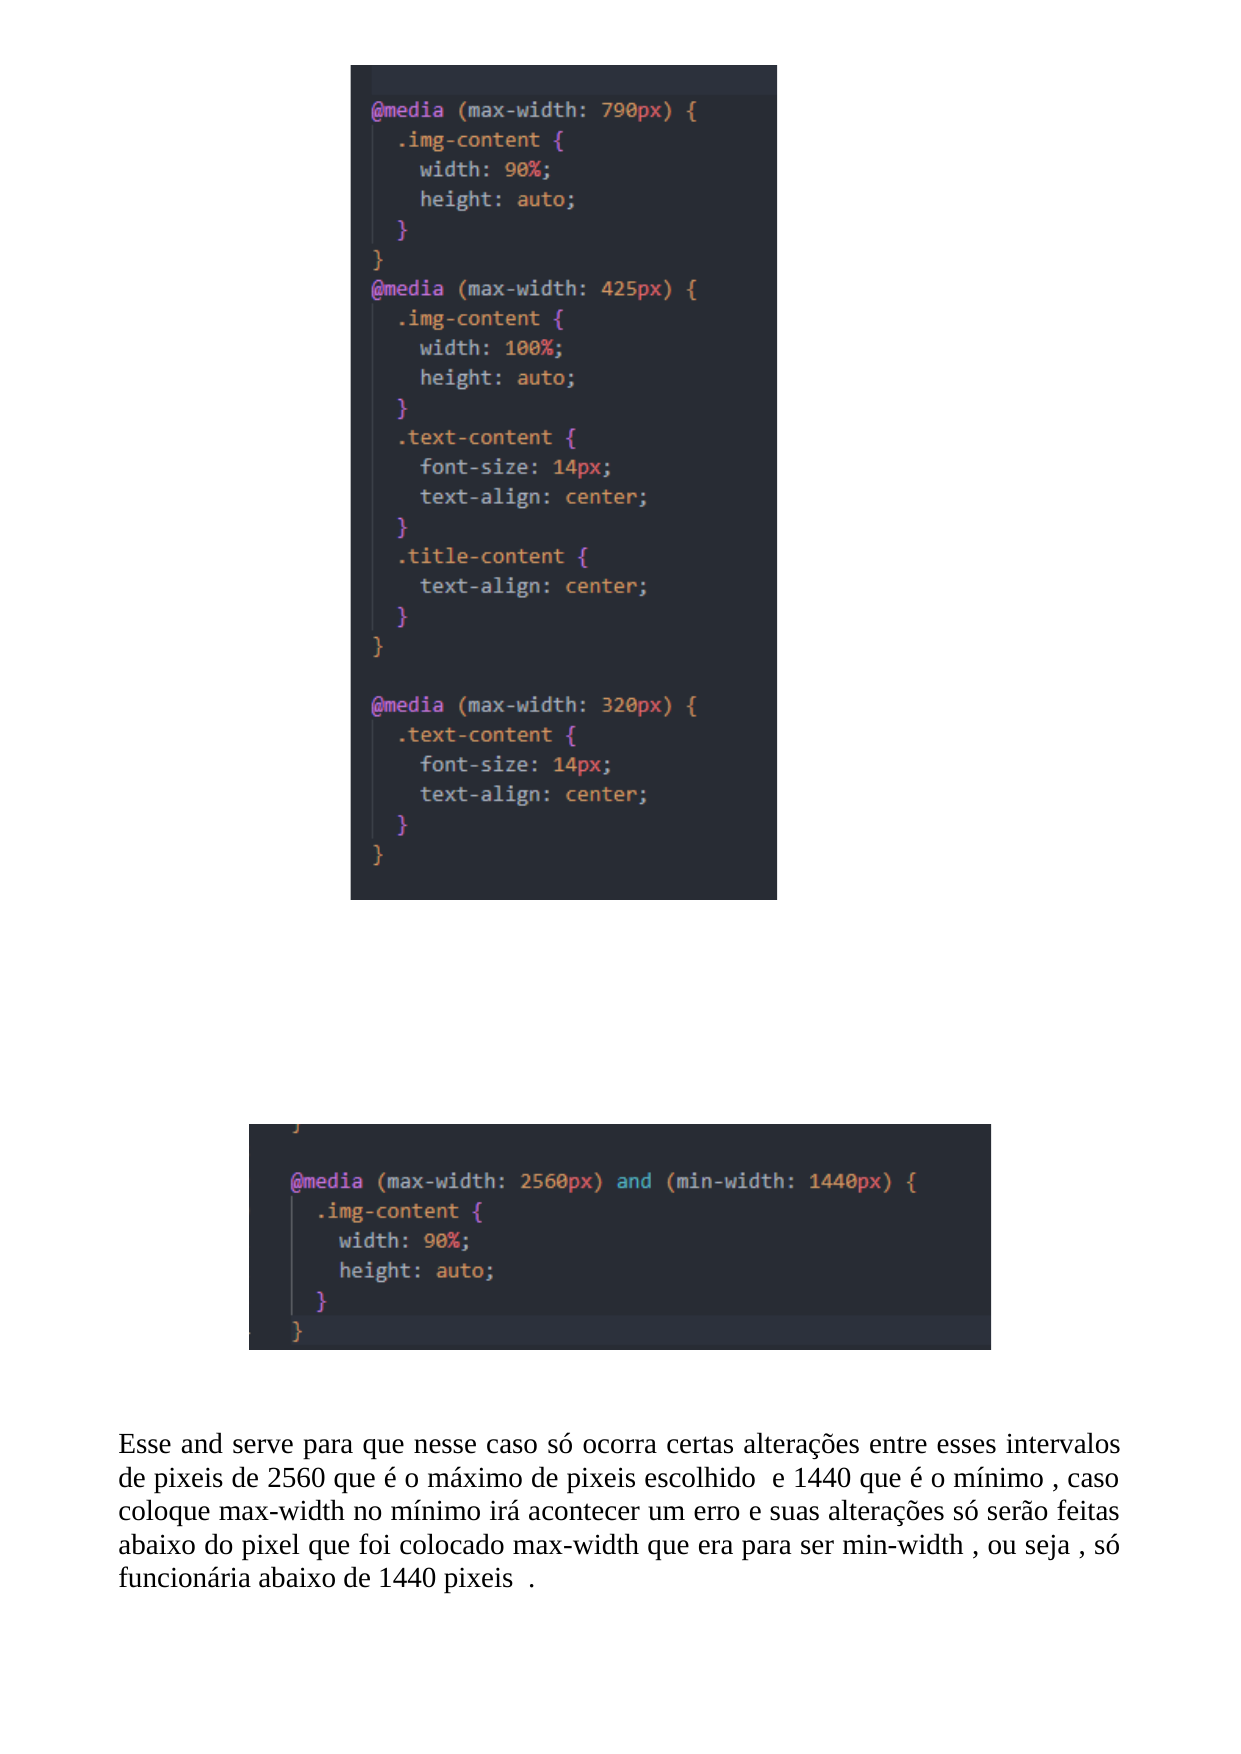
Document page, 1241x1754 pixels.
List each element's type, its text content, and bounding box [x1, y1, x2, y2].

picture [249, 1124, 992, 1350]
picture [350, 65, 778, 900]
text Esse and serve para que nesse caso só ocorra certas alterações entre esses intervalos de pixeis de 2560 que é o máximo de pixeis escolhido e 1440 que é o mínimo , caso coloque max-width no mínimo irá acontecer um erro e suas alterações só serão feitas abaixo do pixel que foi colocado max-width que era para ser min-width , ou seja , só funcionária abaixo de 1440 pixeis . [118, 1426, 1122, 1594]
